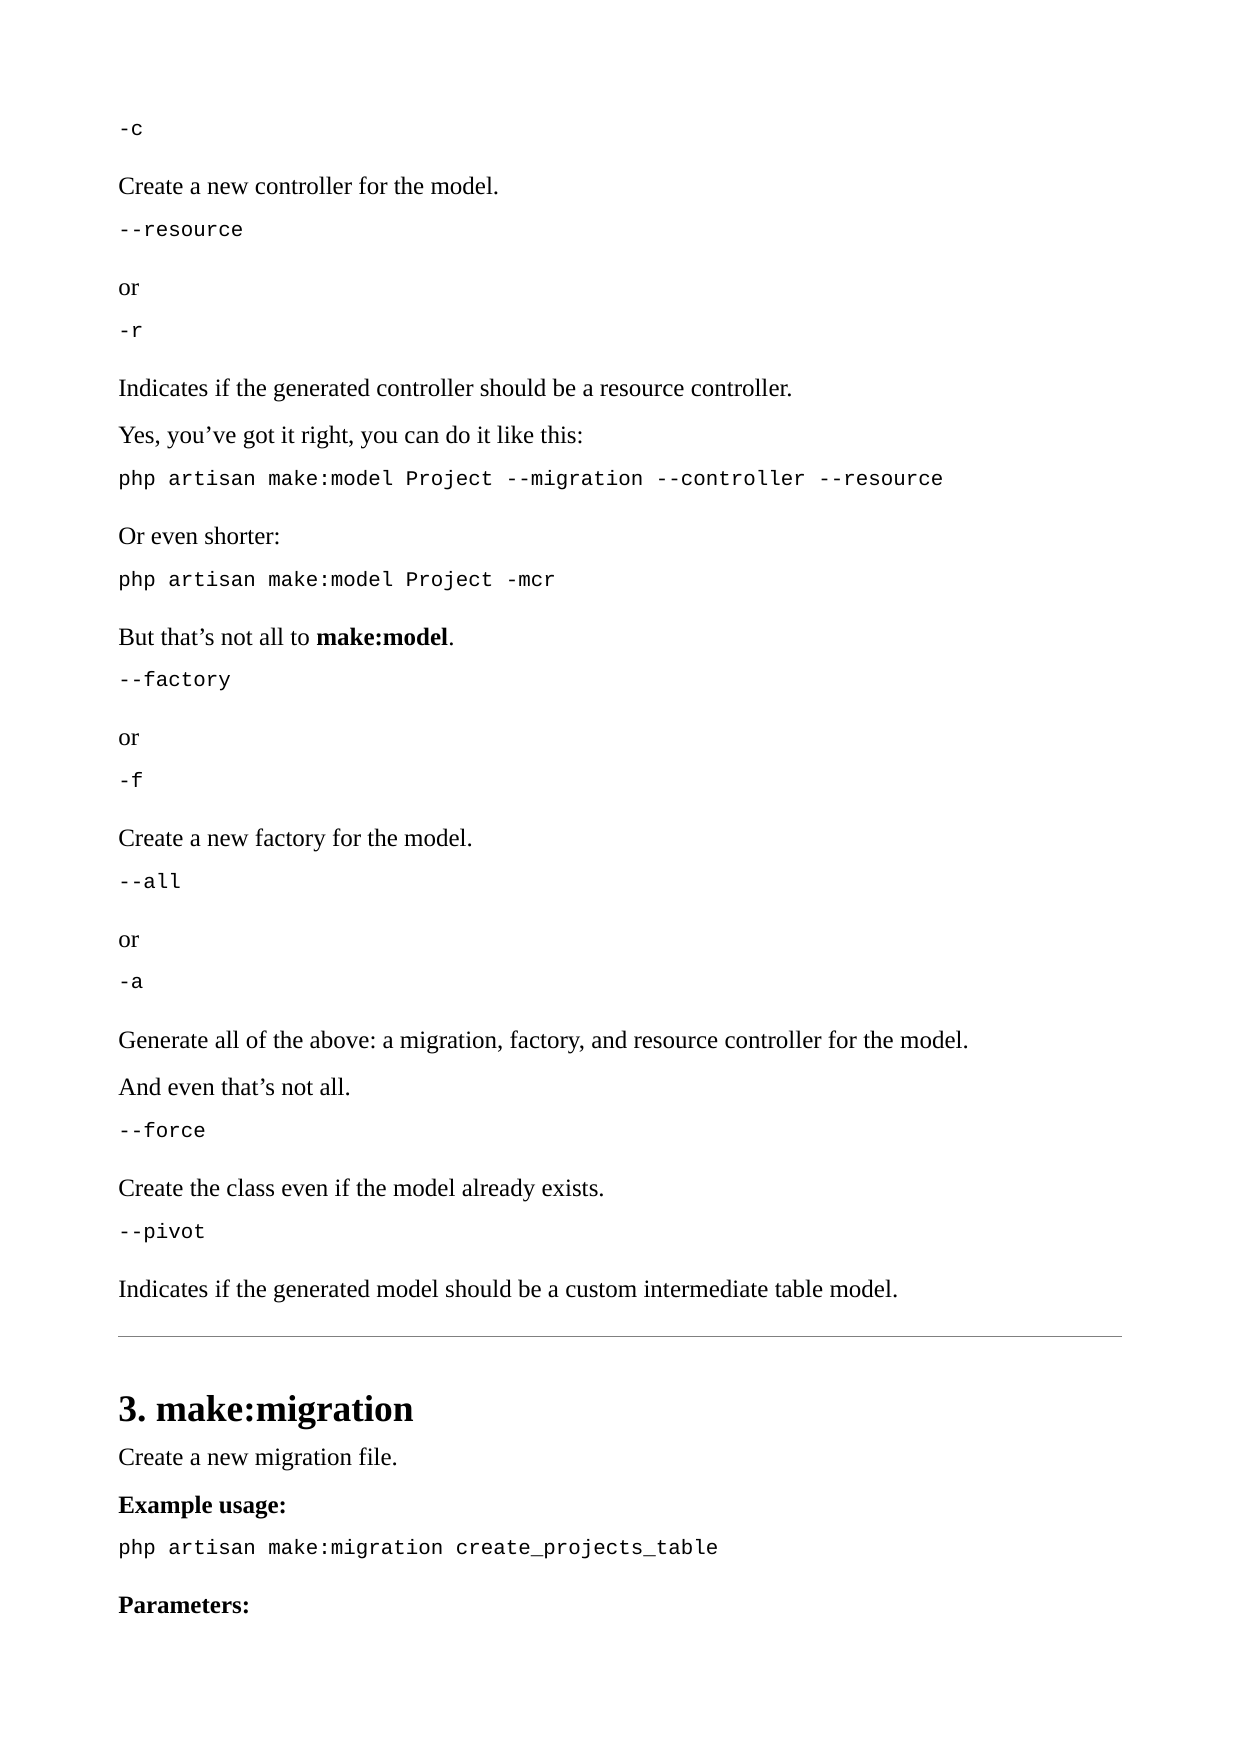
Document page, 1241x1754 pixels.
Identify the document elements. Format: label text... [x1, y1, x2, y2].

text php artisan make:migration create_projects_table [118, 1537, 1122, 1561]
text -r [118, 319, 1122, 343]
text php artisan make:model Project --migration --controller --resource [118, 468, 1122, 492]
text Or even shorter: [118, 521, 1122, 550]
text Indicates if the generated model should be a custom intermediate table model. [118, 1274, 1122, 1302]
text or [118, 272, 1122, 301]
text php artisan make:model Project -mcr [118, 569, 1122, 592]
text Create the class even if the model already exists. [118, 1173, 1122, 1202]
text Create a new migration file. [118, 1442, 1122, 1471]
text --factory [118, 669, 1122, 693]
subtitle 3. make:migration [118, 1386, 1122, 1429]
text Example usage: [118, 1490, 1122, 1518]
text -f [118, 770, 1122, 794]
text or [118, 924, 1122, 953]
text --pivot [118, 1221, 1122, 1244]
text Generate all of the above: a migration, factory, and resource controller for the model. [118, 1025, 1122, 1053]
text Create a new factory for the model. [118, 823, 1122, 852]
text --resource [118, 219, 1122, 242]
text Parameters: [118, 1590, 1122, 1619]
text But that’s not all to make:model. [118, 622, 1122, 651]
text --force [118, 1120, 1122, 1143]
text --all [118, 871, 1122, 894]
text And even that’s not all. [118, 1072, 1122, 1101]
text Indicates if the generated controller should be a resource controller. [118, 373, 1122, 401]
text or [118, 722, 1122, 751]
text Yes, you’ve got it right, you can do it like this: [118, 420, 1122, 449]
text -c [118, 118, 1122, 142]
text -a [118, 972, 1122, 995]
text Create a new controller for the model. [118, 171, 1122, 200]
